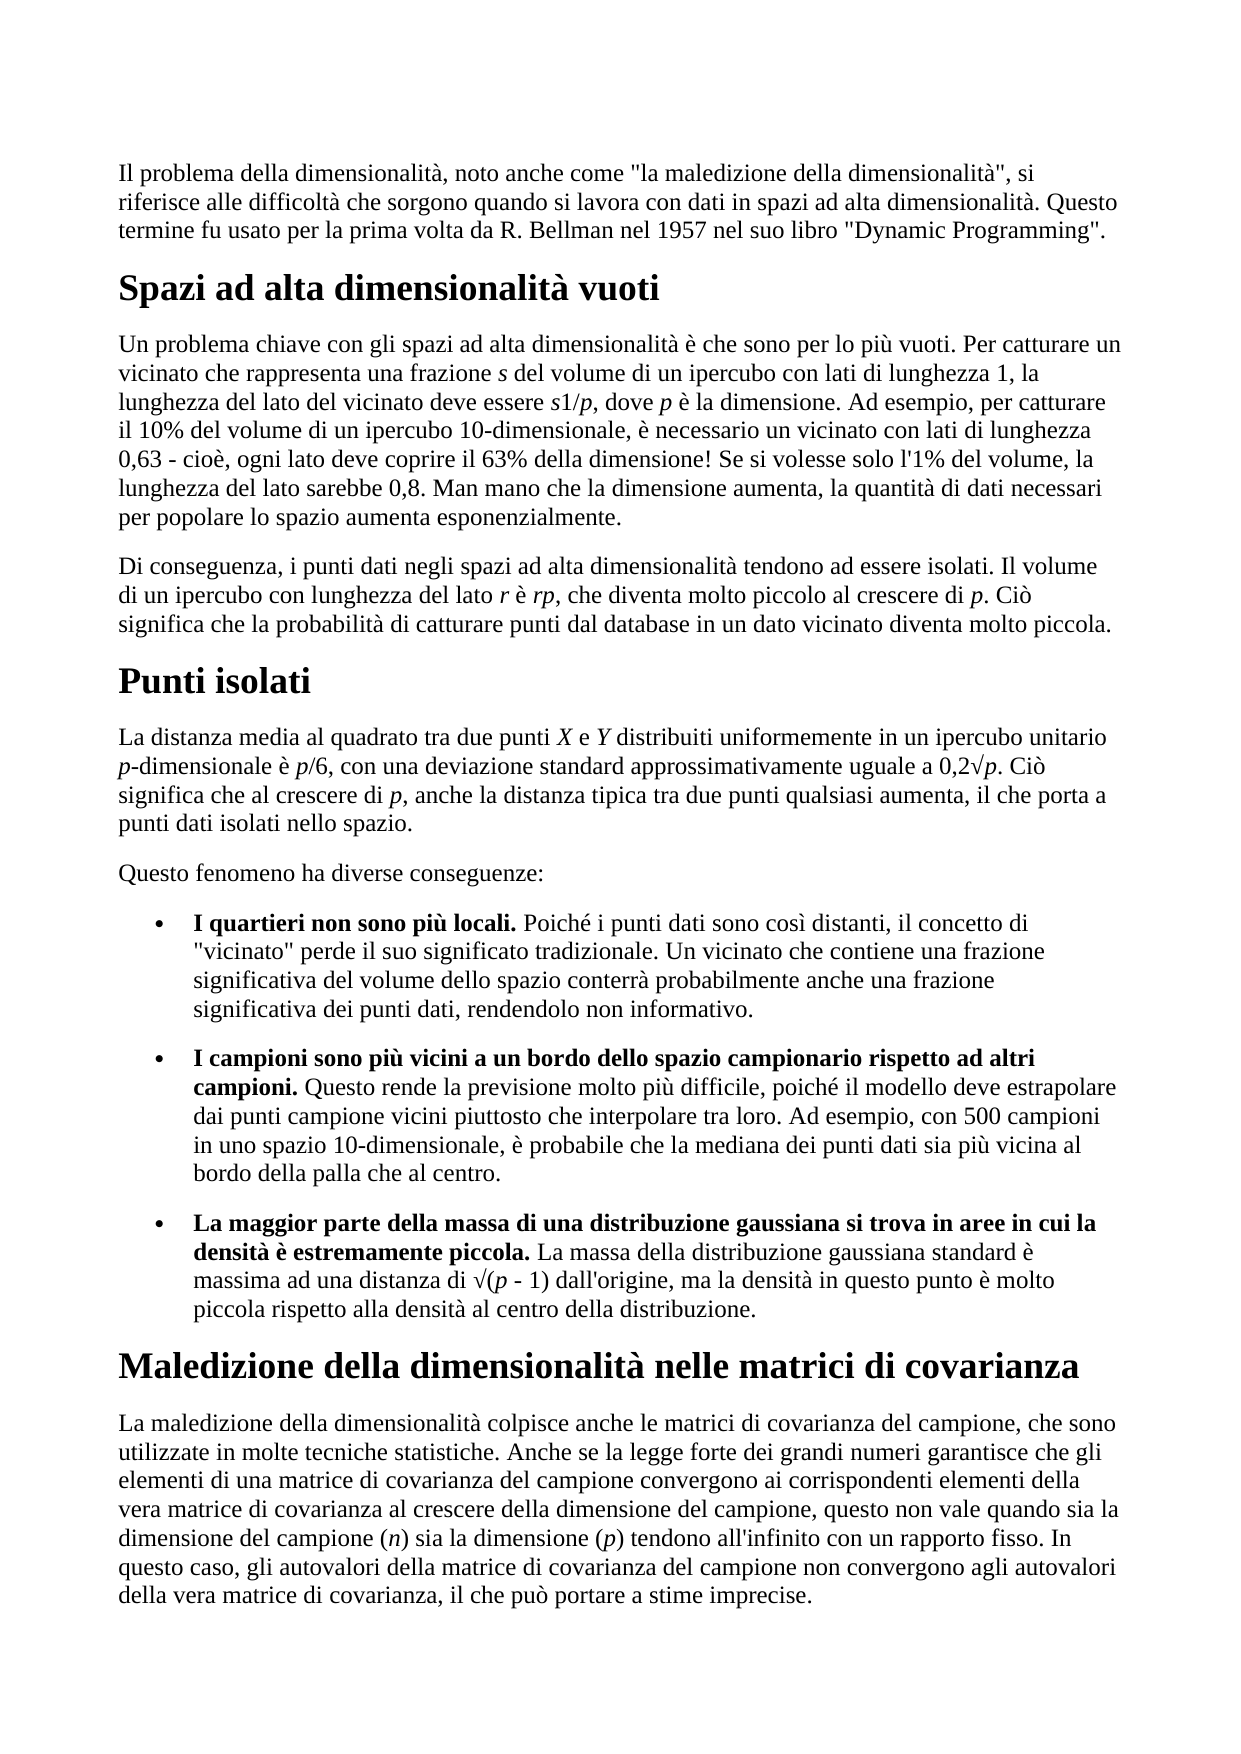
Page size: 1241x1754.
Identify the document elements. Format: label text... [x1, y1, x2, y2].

text Di conseguenza, i punti dati negli spazi ad alta dimensionalità tendono ad essere isolati. Il volume di un ipercubo con lunghezza del lato r è rp, che diventa molto piccolo al crescere di p. Ciò significa che la probabilità di catturare punti dal database in un dato vicinato diventa molto piccola. [118, 551, 1122, 637]
subtitle Punti isolati [118, 658, 1122, 701]
list La maggior parte della massa di una distribuzione gaussiana si trova in aree in cui la densità è estremamente piccola. La massa della distribuzione gaussiana standard è massima ad una distanza di √(p - 1) dall'origine, ma la densità in questo punto è molto piccola rispetto alla densità al centro della distribuzione. [156, 1208, 1122, 1323]
text Questo fenomeno ha diverse conseguenze: [118, 858, 1122, 887]
list I quartieri non sono più locali. Poiché i punti dati sono così distanti, il concetto di "vicinato" perde il suo significato tradizionale. Un vicinato che contiene una frazione significativa del volume dello spazio conterrà probabilmente anche una frazione significativa dei punti dati, rendendolo non informativo. [156, 908, 1122, 1023]
text La maledizione della dimensionalità colpisce anche le matrici di covarianza del campione, che sono utilizzate in molte tecniche statistiche. Anche se la legge forte dei grandi numeri garantisce che gli elementi di una matrice di covarianza del campione convergono ai corrispondenti elementi della vera matrice di covarianza al crescere della dimensione del campione, questo non vale quando sia la dimensione del campione (n) sia la dimensione (p) tendono all'infinito con un rapporto fisso. In questo caso, gli autovalori della matrice di covarianza del campione non convergono agli autovalori della vera matrice di covarianza, il che può portare a stime imprecise. [118, 1408, 1122, 1609]
text Un problema chiave con gli spazi ad alta dimensionalità è che sono per lo più vuoti. Per catturare un vicinato che rappresenta una frazione s del volume di un ipercubo con lati di lunghezza 1, la lunghezza del lato del vicinato deve essere s1/p, dove p è la dimensione. Ad esempio, per catturare il 10% del volume di un ipercubo 10-dimensionale, è necessario un vicinato con lati di lunghezza 0,63 - cioè, ogni lato deve coprire il 63% della dimensione! Se si volesse solo l'1% del volume, la lunghezza del lato sarebbe 0,8. Man mano che la dimensione aumenta, la quantità di dati necessari per popolare lo spazio aumenta esponenzialmente. [118, 329, 1122, 530]
subtitle Maledizione della dimensionalità nelle matrici di covarianza [118, 1344, 1122, 1387]
subtitle Spazi ad alta dimensionalità vuoti [118, 265, 1122, 308]
text Il problema della dimensionalità, noto anche come "la maledizione della dimensionalità", si riferisce alle difficoltà che sorgono quando si lavora con dati in spazi ad alta dimensionalità. Questo termine fu usato per la prima volta da R. Bellman nel 1957 nel suo libro "Dynamic Programming". [118, 158, 1122, 244]
text La distanza media al quadrato tra due punti X e Y distribuiti uniformemente in un ipercubo unitario p-dimensionale è p/6, con una deviazione standard approssimativamente uguale a 0,2√p. Ciò significa che al crescere di p, anche la distanza tipica tra due punti qualsiasi aumenta, il che porta a punti dati isolati nello spazio. [118, 722, 1122, 837]
list I campioni sono più vicini a un bordo dello spazio campionario rispetto ad altri campioni. Questo rende la previsione molto più difficile, poiché il modello deve estrapolare dai punti campione vicini piuttosto che interpolare tra loro. Ad esempio, con 500 campioni in uno spazio 10-dimensionale, è probabile che la mediana dei punti dati sia più vicina al bordo della palla che al centro. [156, 1043, 1122, 1187]
